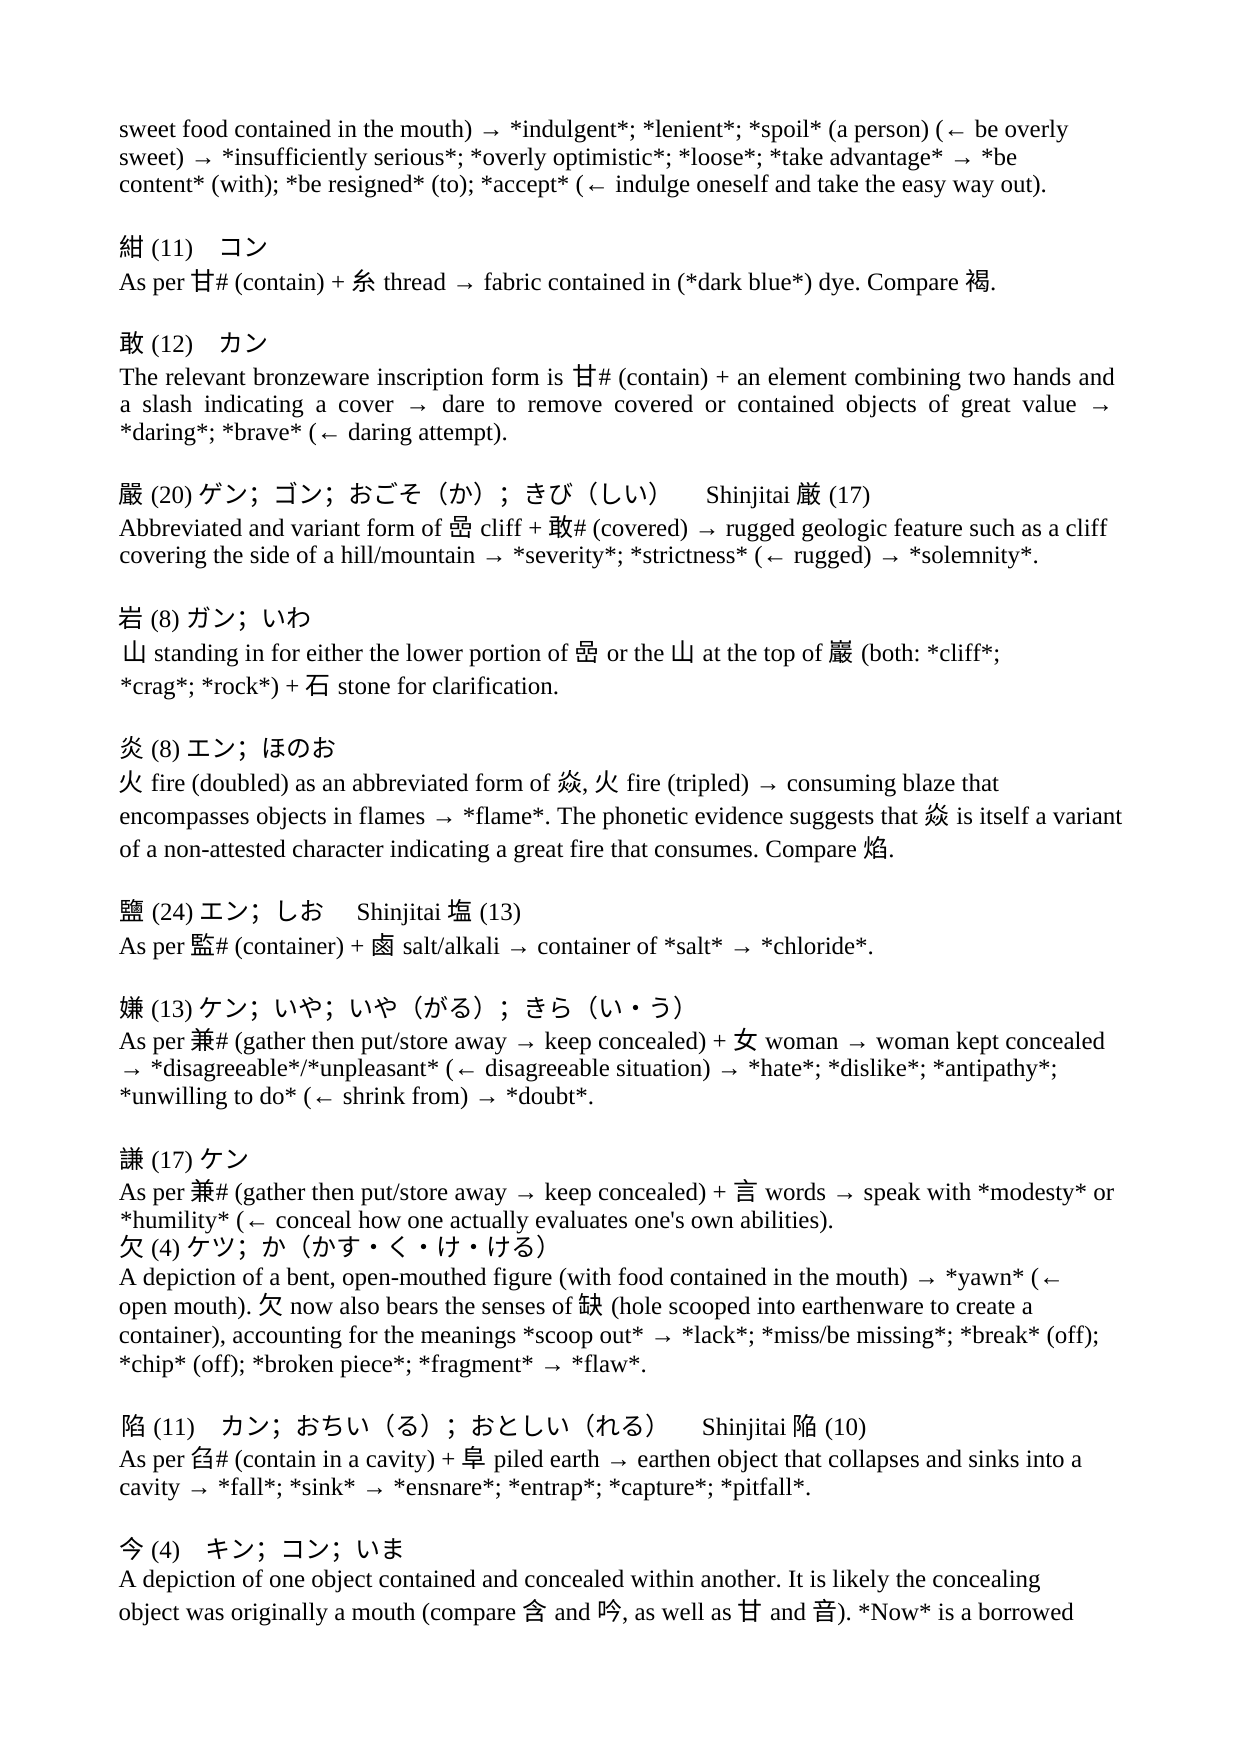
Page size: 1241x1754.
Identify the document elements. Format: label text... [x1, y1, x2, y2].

text As per 監# (container) + 鹵 salt/alkali → container of *salt* → *chloride*. [118, 931, 1123, 960]
text 陷 (11) カン；おちい（る）；おとしい（れる） Shinjitai 陥 (10) [121, 1412, 1123, 1441]
text As per 臽# (contain in a cavity) + 阜 piled earth → earthen object that collapses and sinks into a cavity → *fall*; *sink* → *ensnare*; *entrap*; *capture*; *pitfall*. [118, 1446, 1083, 1500]
text 紺 (11) コン [119, 233, 1123, 262]
text As per 兼# (gather then put/store away → keep concealed) + 女 woman → woman kept concealed → *disagreeable*/*unpleasant* (← disagreeable situation) → *hate*; *dislike*; *antipathy*; *unwilling to do* (← shrink from) → *doubt*. [118, 1027, 1106, 1110]
text 敢 (12) カン [119, 329, 1123, 358]
text As per 甘# (contain) + 糸 thread → fabric contained in (*dark blue*) dye. Compare 褐. [118, 267, 1123, 296]
text 炎 (8) エン；ほのお [119, 734, 1123, 763]
text A depiction of a bent, open-mouthed figure (with food contained in the mouth) → *yawn* (← open mouth). 欠 now also bears the senses of 缺 (hole scooped into earthenware to create a container), accounting for the meanings *scoop out* → *lack*; *miss/be missing*; *break* (off); *chip* (off); *broken piece*; *fragment* → *flaw*. [118, 1262, 1118, 1378]
text 謙 (17) ケン [119, 1145, 1123, 1173]
text 鹽 (24) エン；しお Shinjitai 塩 (13) [119, 897, 1123, 926]
text 山 standing in for either the lower portion of 嵒 or the 山 at the top of 巖 (both: *cliff*; *crag*; *rock*) + 石 stone for clarification. [120, 638, 1078, 700]
text A depiction of one object contained and concealed within another. It is likely the concealing object was originally a mouth (compare 含 and 吟, as well as 甘 and 音). *Now* is a borrowed [118, 1564, 1107, 1626]
text 嫌 (13) ケン；いや；いや（がる）；きら（い・う） [119, 993, 1123, 1022]
text Abbreviated and variant form of 嵒 cliff + 敢# (covered) → rugged geologic feature such as a cliff covering the side of a hill/mountain → *severity*; *strictness* (← rugged) → *solemnity*. [118, 514, 1110, 569]
text 火 fire (doubled) as an abbreviated form of 焱, 火 fire (tripled) → consuming blaze that encompasses objects in flames → *flame*. The phonetic evidence suggests that 焱 is itself a variant of a non-attested character indicating a great fire that consumes. Compare 焰. [119, 768, 1122, 863]
text As per 兼# (gather then put/store away → keep concealed) + 言 words → speak with *modesty* or *humility* (← conceal how one actually evaluates one's own abilities). [118, 1179, 1115, 1233]
text The relevant bronzeware inscription form is 甘# (contain) + an element combining two hands and a slash indicating a cover → dare to remove covered or contained objects of great value → *daring*; *brave* (← daring attempt). [119, 363, 1115, 446]
text 今 (4) キン；コン；いま [119, 1535, 1123, 1564]
text sweet food contained in the mouth) → *indulgent*; *lenient*; *spoil* (a person) (← be overly sweet) → *insufficiently serious*; *overly optimistic*; *loose*; *take advantage* → *be content* (with); *be resigned* (to); *accept* (← indulge oneself and take the easy way out). [119, 116, 1109, 198]
text 岩 (8) ガン；いわ [118, 604, 1123, 633]
text 嚴 (20) ゲン；ゴン；おごそ（か）；きび（しい） Shinjitai 厳 (17) [119, 481, 1123, 509]
text 欠 (4) ケツ；か（かす・く・け・ける） [119, 1233, 1123, 1262]
